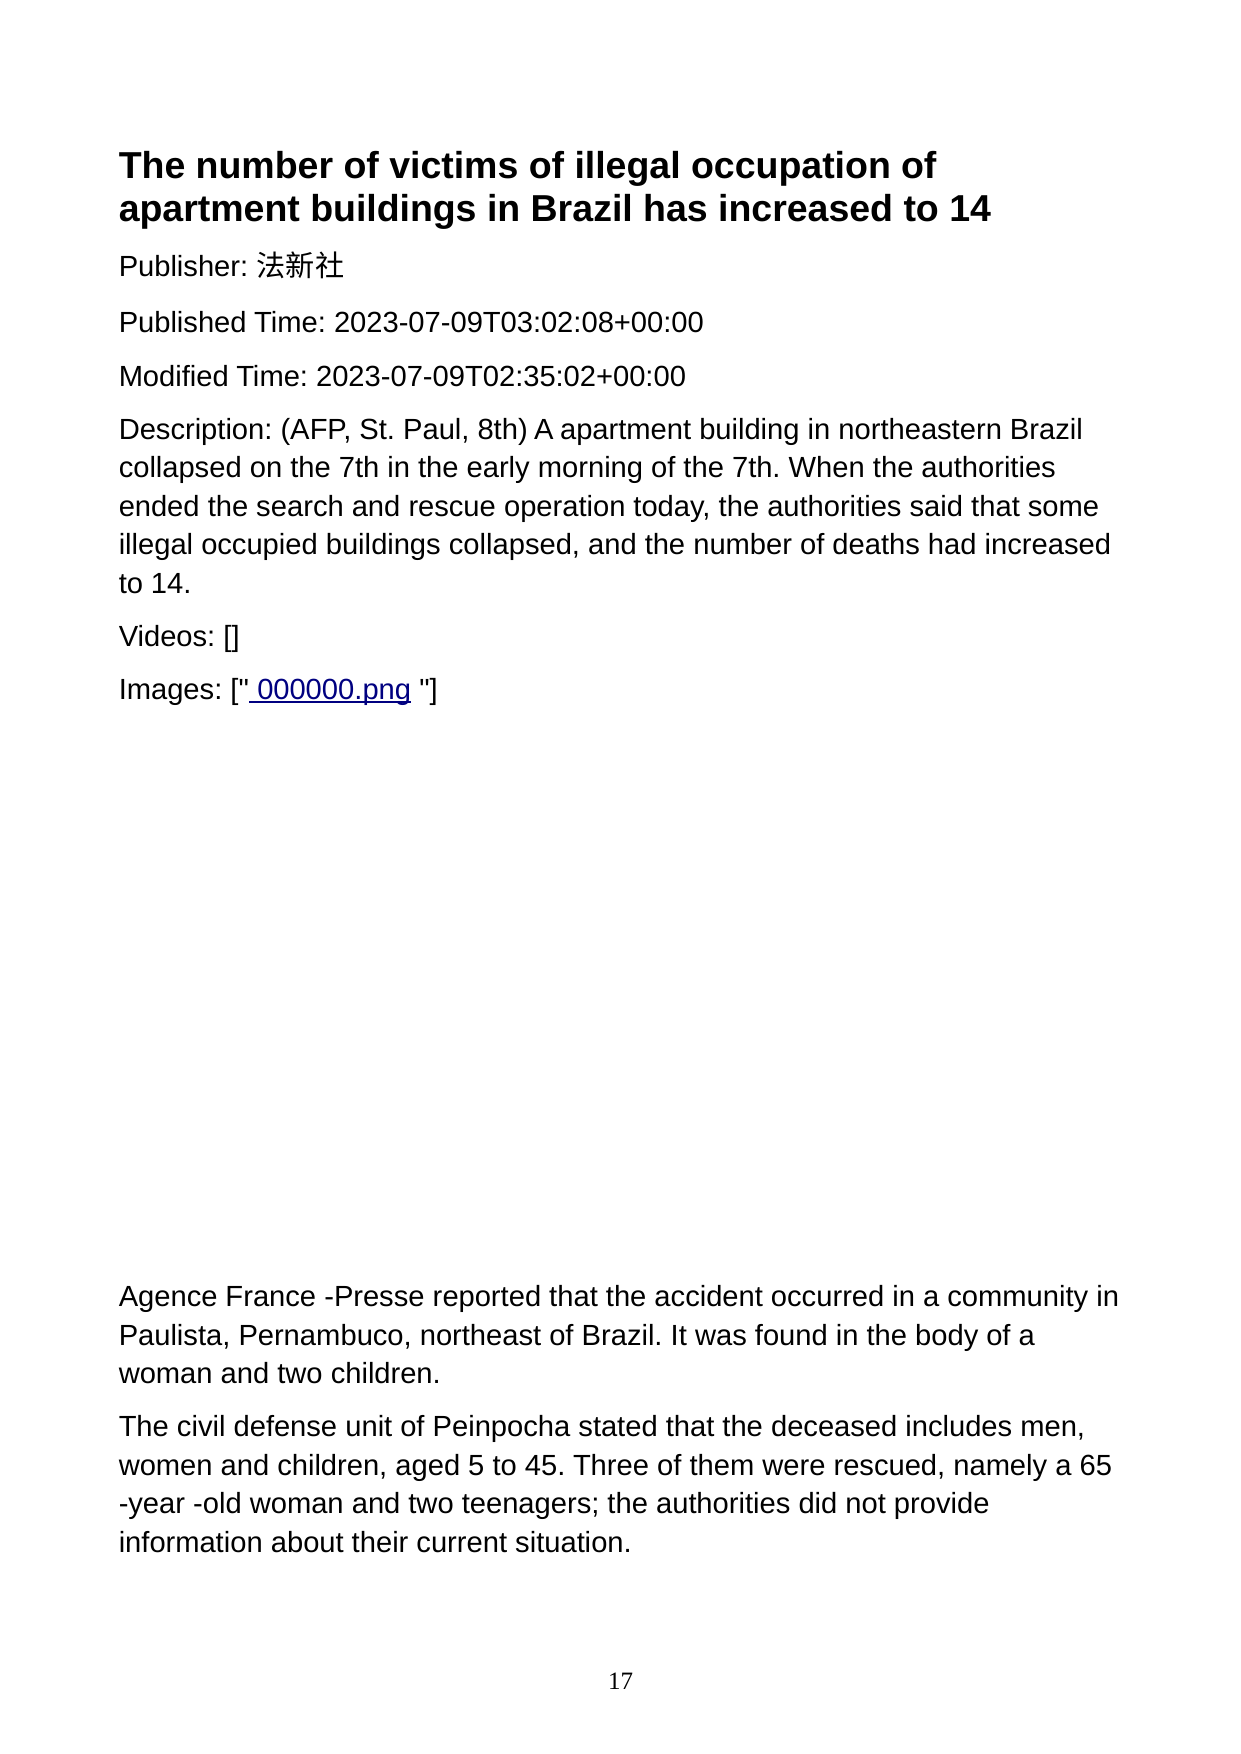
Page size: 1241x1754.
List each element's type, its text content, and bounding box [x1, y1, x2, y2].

text Publisher: 法新社 [118, 242, 1122, 284]
text Agence France -Presse reported that the accident occurred in a community in Paulista, Pernambuco, northeast of Brazil. It was found in the body of a woman and two children. [118, 725, 1122, 1390]
text Images: [" 000000.png "] [118, 672, 1122, 706]
text Modified Time: 2023-07-09T02:35:02+00:00 [118, 358, 1122, 392]
text Description: (AFP, St. Paul, 8th) A apartment building in northeastern Brazil collapsed on the 7th in the early morning of the 7th. When the authorities ended the search and rescue operation today, the authorities said that some illegal occupied buildings collapsed, and the number of deaths had increased to 14. [118, 412, 1122, 599]
text Videos: [] [118, 619, 1122, 652]
subtitle The number of victims of illegal occupation of apartment buildings in Brazil has increased to 14 [118, 143, 1122, 230]
text Published Time: 2023-07-09T03:02:08+00:00 [118, 305, 1122, 339]
text The civil defense unit of Peinpocha stated that the deceased includes men, women and children, aged 5 to 45. Three of them were rescued, namely a 65 -year -old woman and two teenagers; the authorities did not provide information about their current situation. [118, 1409, 1122, 1558]
